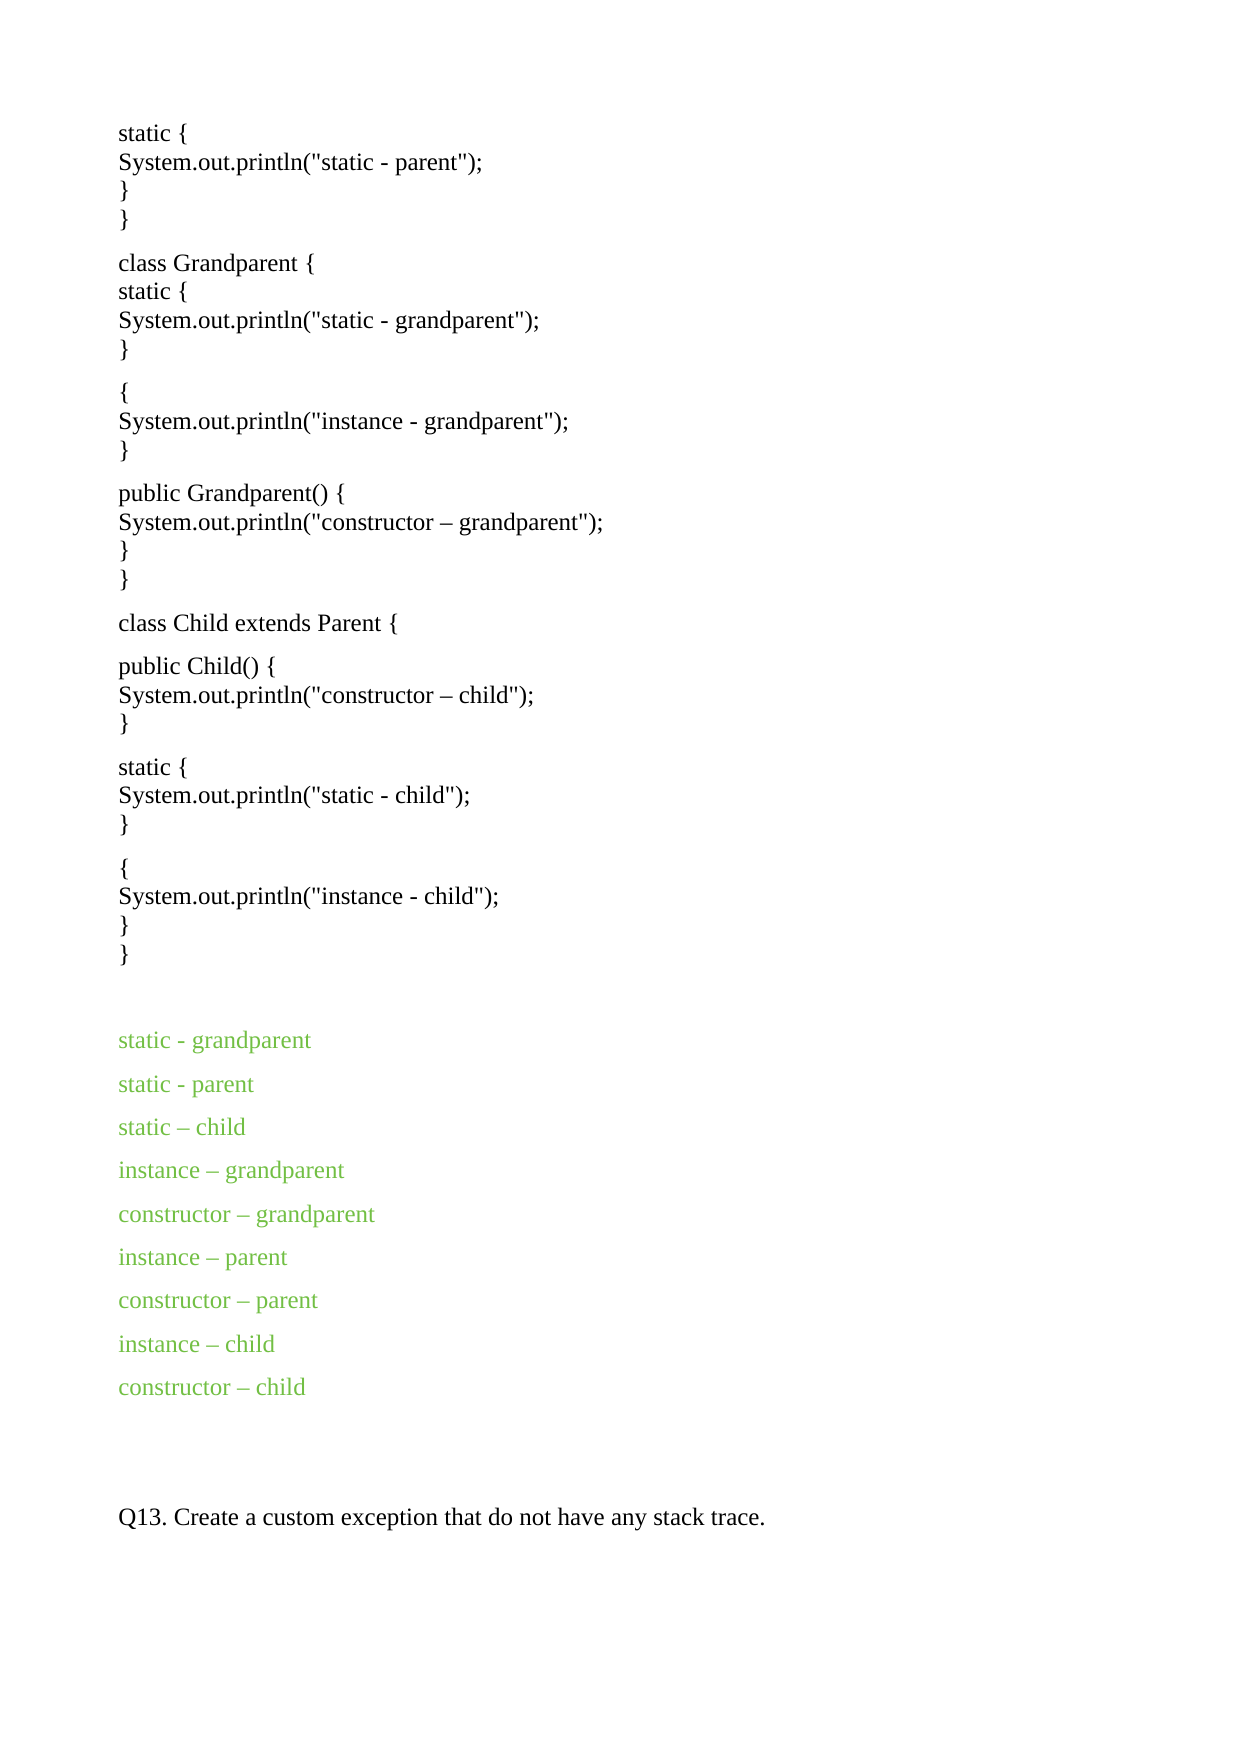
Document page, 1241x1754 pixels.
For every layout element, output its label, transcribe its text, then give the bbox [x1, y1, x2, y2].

text class Grandparent { static { System.out.println("static - grandparent"); } [118, 248, 1122, 363]
text static - grandparent [118, 1026, 1122, 1054]
text public Child() { System.out.println("constructor – child"); } [118, 651, 1122, 737]
text Q13. Create a custom exception that do not have any stack trace. [118, 1502, 1122, 1531]
text static { System.out.println("static - child"); } [118, 752, 1122, 838]
text public Grandparent() { System.out.println("constructor – grandparent"); } } [118, 478, 1122, 593]
text instance – child [118, 1329, 1122, 1358]
text { System.out.println("instance - child"); } } [118, 853, 1122, 968]
text static – child [118, 1112, 1122, 1141]
text constructor – parent [118, 1286, 1122, 1314]
text constructor – grandparent [118, 1199, 1122, 1228]
text static - parent [118, 1069, 1122, 1098]
text static { System.out.println("static - parent"); } } [118, 118, 1122, 233]
text instance – parent [118, 1242, 1122, 1271]
text class Child extends Parent { [118, 608, 1122, 636]
text instance – grandparent [118, 1156, 1122, 1184]
text constructor – child [118, 1372, 1122, 1401]
text { System.out.println("instance - grandparent"); } [118, 377, 1122, 463]
